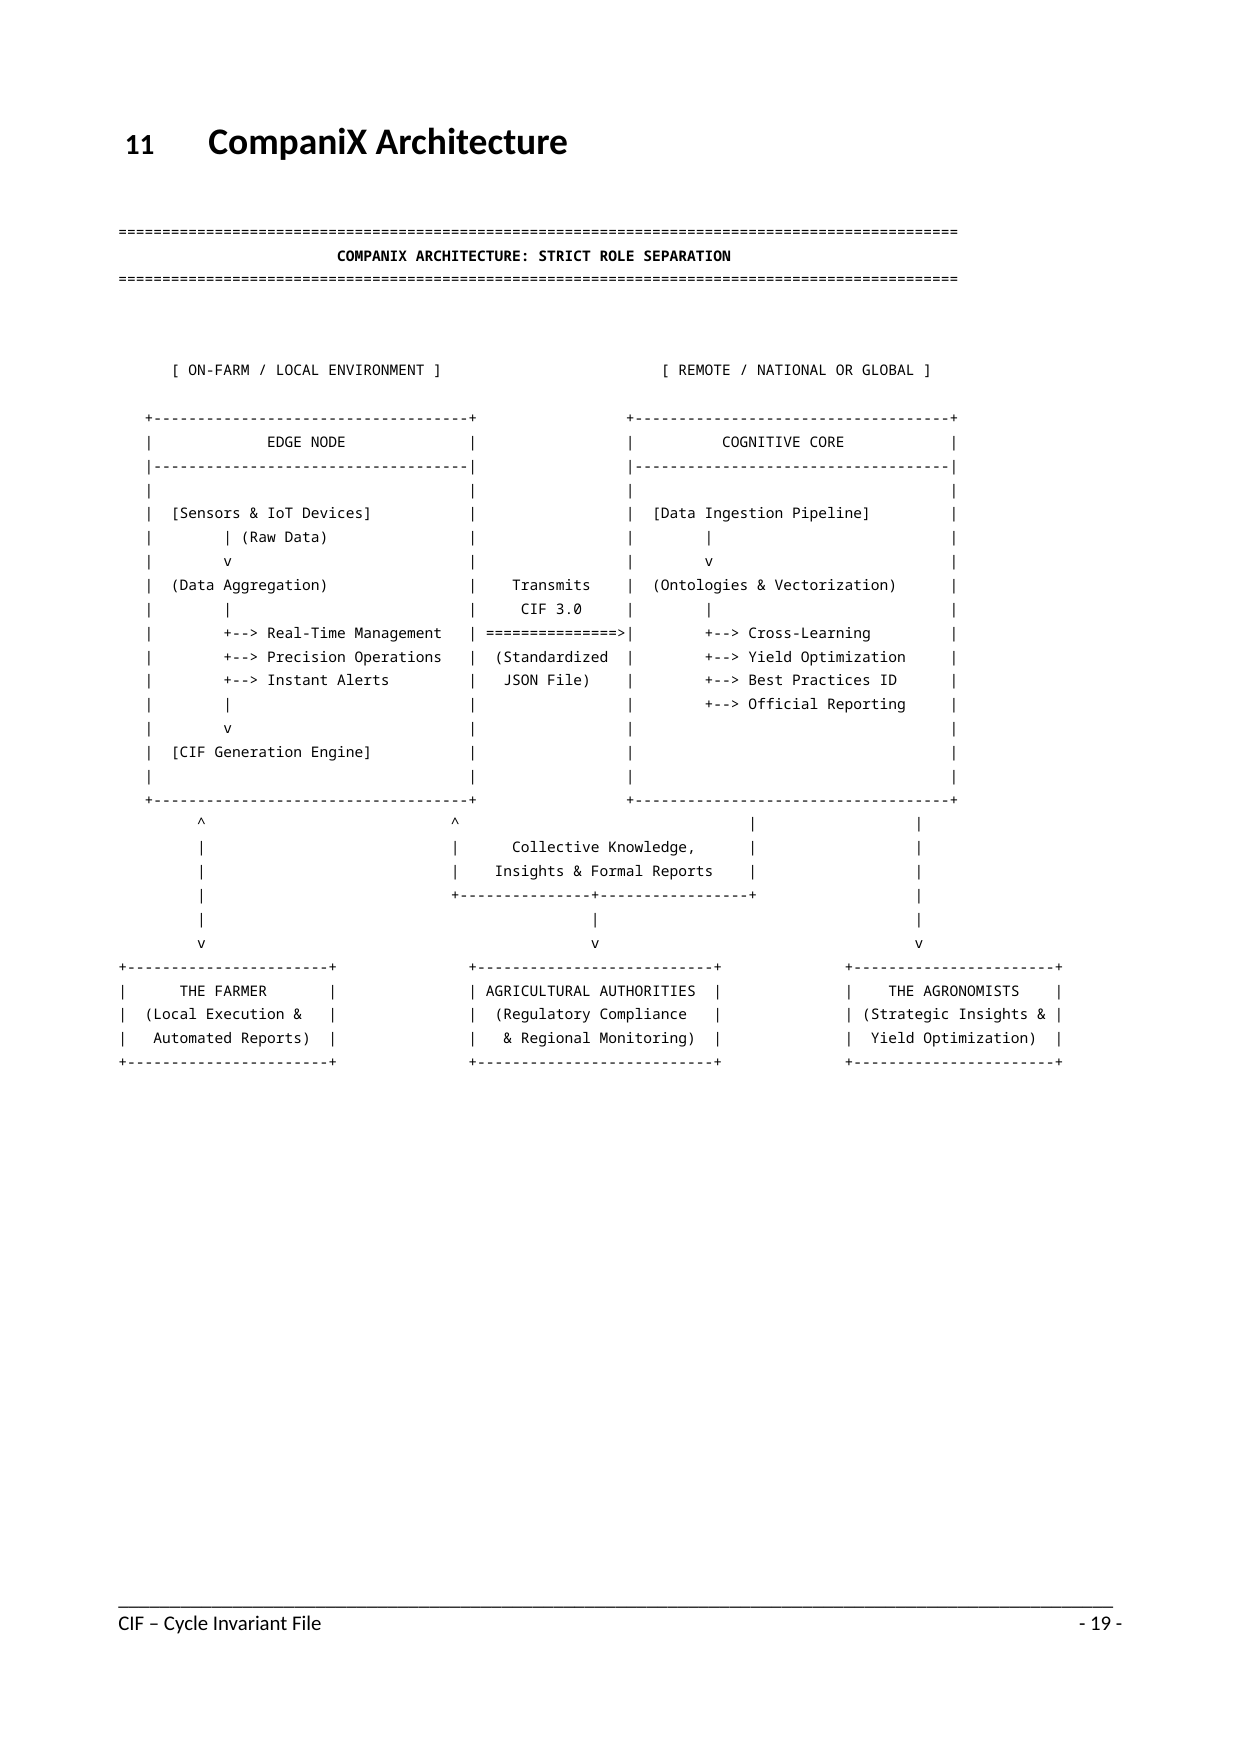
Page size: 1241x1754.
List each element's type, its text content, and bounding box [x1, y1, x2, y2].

text | EDGE NODE | | COGNITIVE CORE | [118, 432, 1122, 452]
text |------------------------------------| |------------------------------------| [118, 456, 1122, 475]
text | | | [118, 909, 1122, 929]
text ================================================================================================ [118, 269, 1122, 289]
text | | Collective Knowledge, | | [118, 837, 1122, 857]
text | +--> Precision Operations | (Standardized | +--> Yield Optimization | [118, 646, 1122, 666]
text ================================================================================================ [118, 221, 1122, 241]
subtitle CompaniX Architecture [118, 118, 1122, 164]
text | +--> Real-Time Management | ===============>| +--> Cross-Learning | [118, 622, 1122, 642]
text | | | | +--> Official Reporting | [118, 694, 1122, 714]
text | THE FARMER | | AGRICULTURAL AUTHORITIES | | THE AGRONOMISTS | [118, 980, 1122, 1000]
text v v v [118, 933, 1122, 952]
text +-----------------------+ +---------------------------+ +-----------------------+ [118, 1052, 1122, 1072]
text +------------------------------------+ +------------------------------------+ [118, 789, 1122, 809]
text | v | | | [118, 718, 1122, 738]
text | +--> Instant Alerts | JSON File) | +--> Best Practices ID | [118, 670, 1122, 690]
text | [Sensors & IoT Devices] | | [Data Ingestion Pipeline] | [118, 503, 1122, 523]
text | | Insights & Formal Reports | | [118, 861, 1122, 881]
text | Automated Reports) | | & Regional Monitoring) | | Yield Optimization) | [118, 1028, 1122, 1048]
text ^ ^ | | [118, 813, 1122, 833]
text | [CIF Generation Engine] | | | [118, 742, 1122, 762]
text | (Local Execution & | | (Regulatory Compliance | | (Strategic Insights & | [118, 1004, 1122, 1024]
text COMPANIX ARCHITECTURE: STRICT ROLE SEPARATION [118, 245, 1122, 265]
text | | | | [118, 766, 1122, 786]
text [ ON-FARM / LOCAL ENVIRONMENT ] [ REMOTE / NATIONAL OR GLOBAL ] [118, 360, 1122, 380]
text | | | CIF 3.0 | | | [118, 599, 1122, 618]
text | v | | v | [118, 551, 1122, 571]
text | +---------------+-----------------+ | [118, 885, 1122, 905]
text | | (Raw Data) | | | | [118, 527, 1122, 547]
text | | | | [118, 479, 1122, 499]
text +------------------------------------+ +------------------------------------+ [118, 408, 1122, 428]
text +-----------------------+ +---------------------------+ +-----------------------+ [118, 956, 1122, 976]
text | (Data Aggregation) | Transmits | (Ontologies & Vectorization) | [118, 575, 1122, 595]
